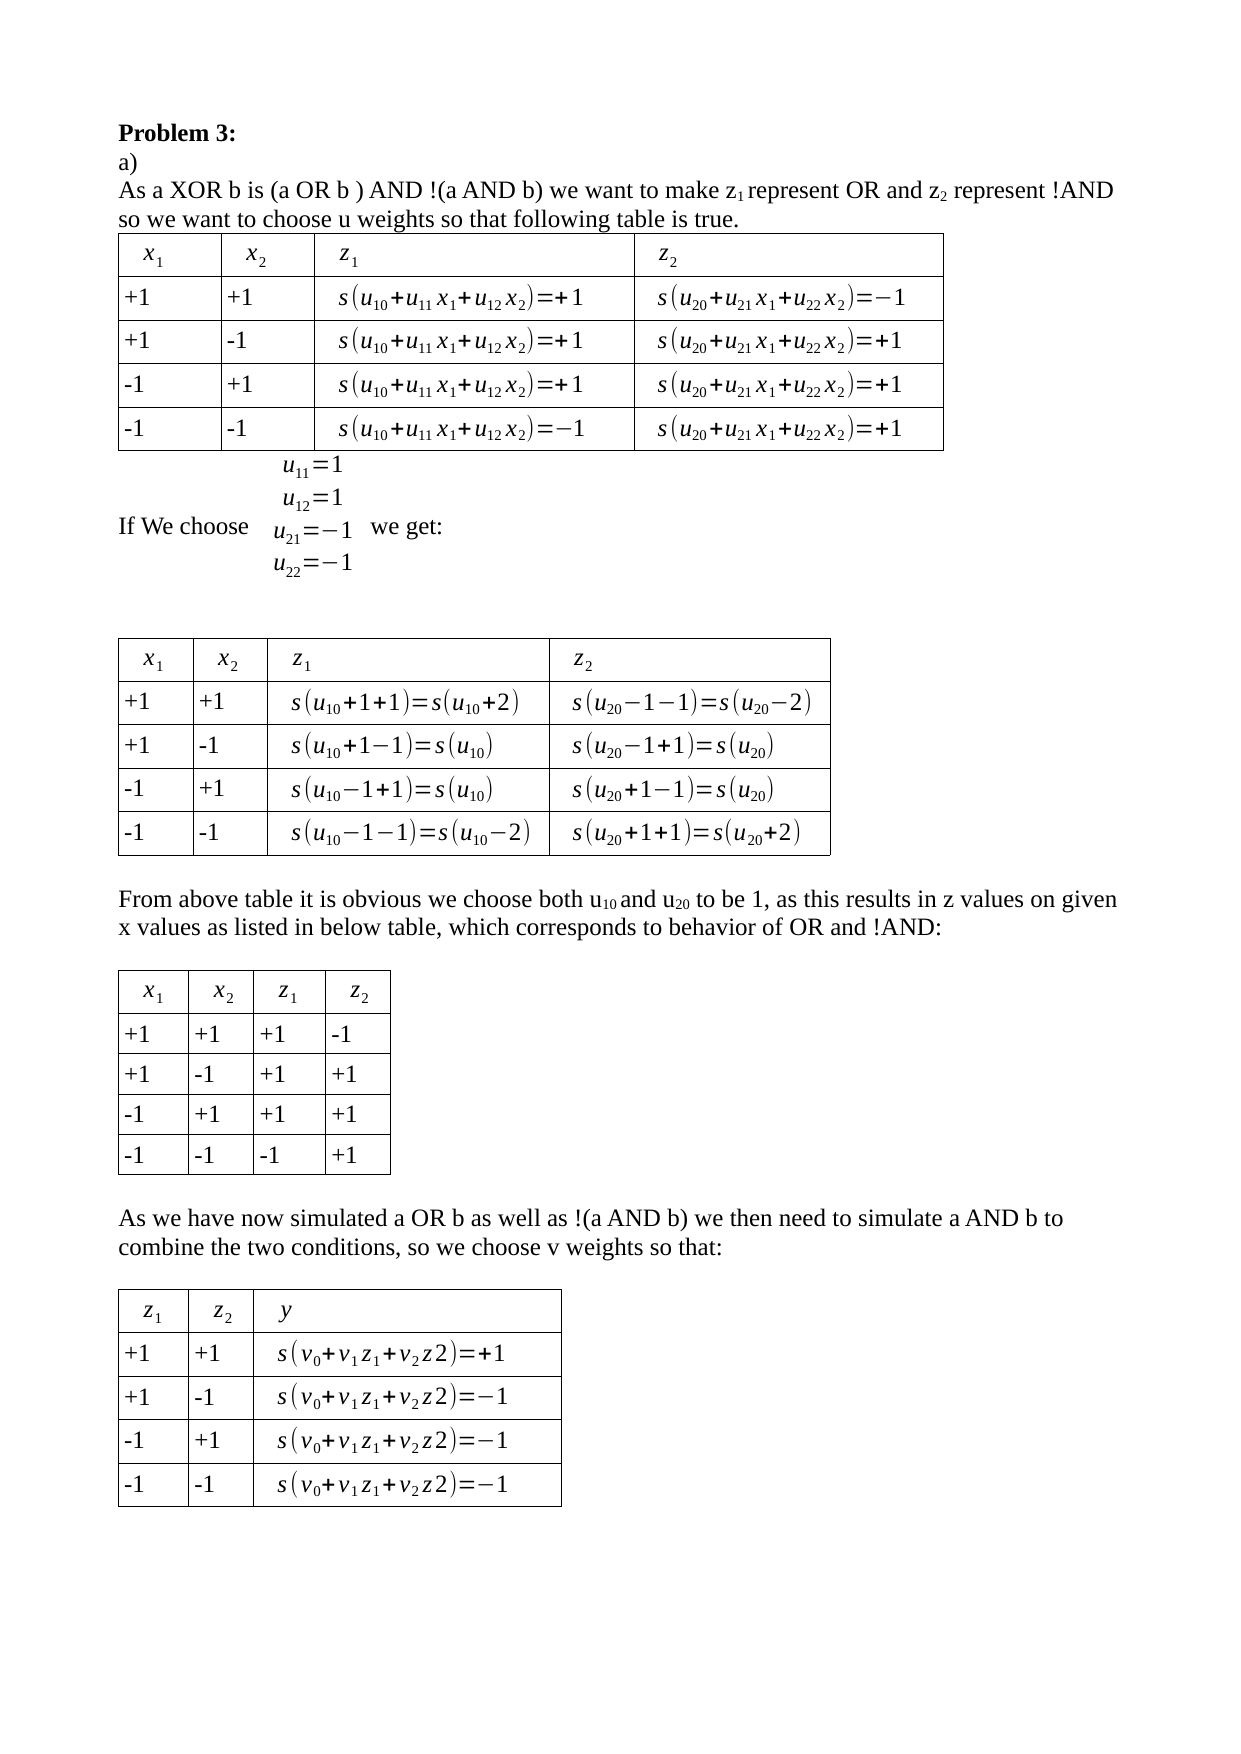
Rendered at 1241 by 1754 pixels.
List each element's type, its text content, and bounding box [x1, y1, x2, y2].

table_cell +1 [326, 1095, 390, 1134]
table_cell -1 [326, 1014, 390, 1053]
table_header [326, 971, 390, 1013]
table_cell [315, 364, 634, 407]
text As a XOR b is (a OR b ) AND !(a AND b) we want to make z1 represent OR and z2 represent !AND so we want to choose u weights so that following table is true. [118, 176, 1122, 233]
table_cell -1 [119, 1464, 188, 1506]
table_cell [550, 812, 830, 855]
table_cell +1 [326, 1135, 390, 1174]
table_header [550, 639, 830, 681]
table_cell +1 [194, 769, 267, 811]
table_cell [635, 321, 943, 363]
table_cell +1 [189, 1420, 253, 1463]
table_cell -1 [254, 1135, 325, 1174]
table_cell +1 [254, 1054, 325, 1093]
table_header [119, 971, 188, 1013]
table_cell [268, 769, 549, 811]
table_header [222, 234, 314, 276]
table_cell +1 [119, 321, 221, 363]
table_cell +1 [326, 1054, 390, 1093]
text From above table it is obvious we choose both u10 and u20 to be 1, as this results in z values on given x values as listed in below table, which corresponds to behavior of OR and !AND: [118, 884, 1122, 941]
table_cell [254, 1420, 561, 1463]
table_cell [635, 277, 943, 320]
table_cell [550, 769, 830, 811]
table_header [189, 1290, 253, 1332]
text If We choose we get: [118, 450, 1122, 609]
table_cell -1 [119, 1095, 188, 1134]
table_cell [635, 364, 943, 407]
table_cell -1 [119, 1420, 188, 1463]
table_cell +1 [254, 1014, 325, 1053]
table_cell -1 [194, 812, 267, 855]
table_cell +1 [119, 1014, 188, 1053]
table_header [254, 1290, 561, 1332]
table_cell +1 [119, 277, 221, 320]
table_cell [315, 321, 634, 363]
table_cell -1 [194, 725, 267, 768]
table_header [315, 234, 634, 276]
table_cell [254, 1333, 561, 1376]
table_cell +1 [222, 277, 314, 320]
table_cell -1 [119, 408, 221, 450]
table_header [268, 639, 549, 681]
table_header [254, 971, 325, 1013]
table_cell [254, 1464, 561, 1506]
text a) [118, 147, 1122, 176]
table_cell [268, 682, 549, 724]
table_cell -1 [119, 769, 193, 811]
table_cell +1 [222, 364, 314, 407]
table_cell +1 [119, 1333, 188, 1376]
table_cell [550, 725, 830, 768]
text As we have now simulated a OR b as well as !(a AND b) we then need to simulate a AND b to combine the two conditions, so we choose v weights so that: [118, 1203, 1122, 1261]
table_cell +1 [254, 1095, 325, 1134]
table_cell +1 [119, 1377, 188, 1419]
table_cell [268, 725, 549, 768]
table_header [119, 234, 221, 276]
table_cell [550, 682, 830, 724]
table_header [189, 971, 253, 1013]
table_cell [268, 812, 549, 855]
table_header [635, 234, 943, 276]
table_cell -1 [222, 408, 314, 450]
table_cell +1 [119, 725, 193, 768]
table_cell [315, 408, 634, 450]
table_cell [254, 1377, 561, 1419]
table_cell -1 [222, 321, 314, 363]
table_cell +1 [189, 1333, 253, 1376]
text Problem 3: [118, 118, 1122, 147]
table_cell +1 [189, 1095, 253, 1134]
table_cell +1 [189, 1014, 253, 1053]
table_cell +1 [194, 682, 267, 724]
table_cell [315, 277, 634, 320]
table_cell -1 [119, 364, 221, 407]
table_cell -1 [189, 1054, 253, 1093]
table_cell -1 [189, 1464, 253, 1506]
table_cell -1 [189, 1135, 253, 1174]
table_header [119, 1290, 188, 1332]
table_cell +1 [119, 1054, 188, 1093]
table_cell -1 [119, 1135, 188, 1174]
table_cell -1 [189, 1377, 253, 1419]
table_header [119, 639, 193, 681]
table_header [194, 639, 267, 681]
table_cell [635, 408, 943, 450]
table_cell -1 [119, 812, 193, 855]
table_cell +1 [119, 682, 193, 724]
